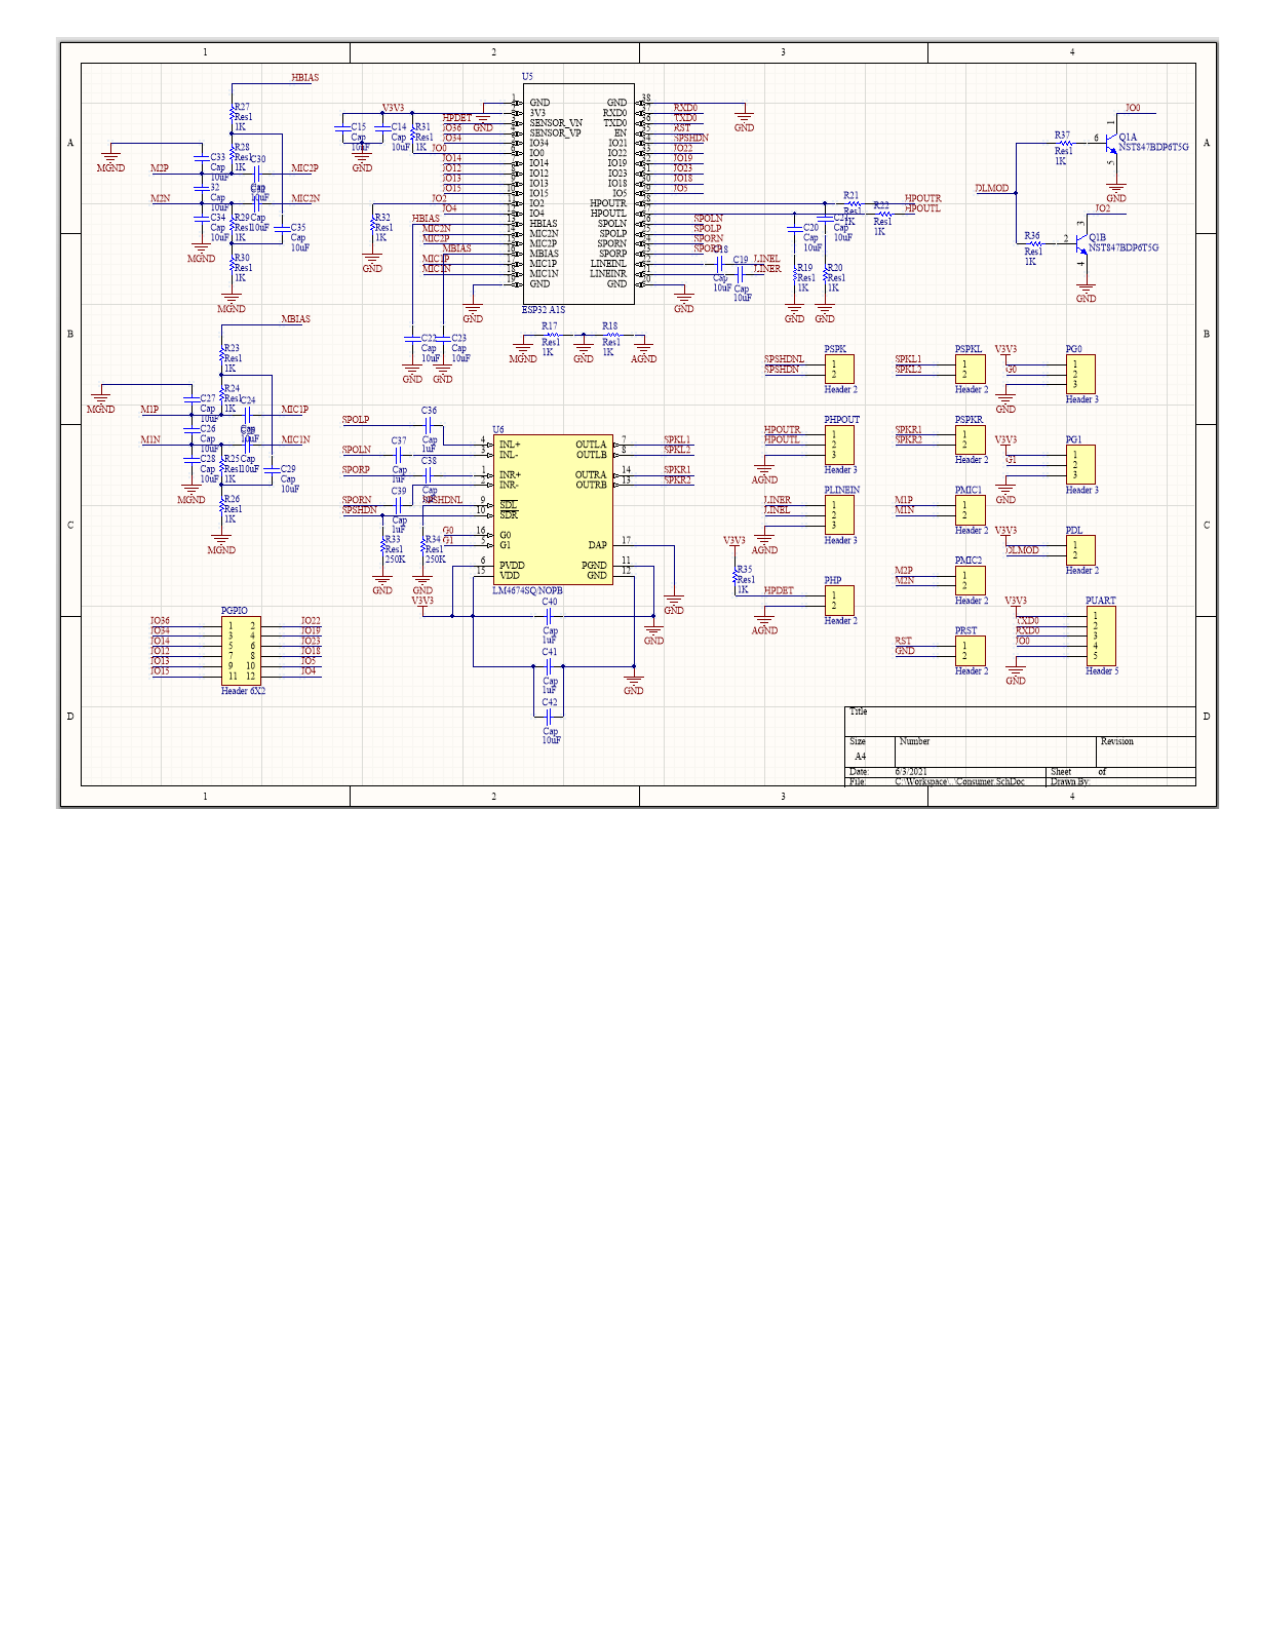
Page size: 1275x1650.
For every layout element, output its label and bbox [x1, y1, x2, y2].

picture [55, 37, 1220, 809]
